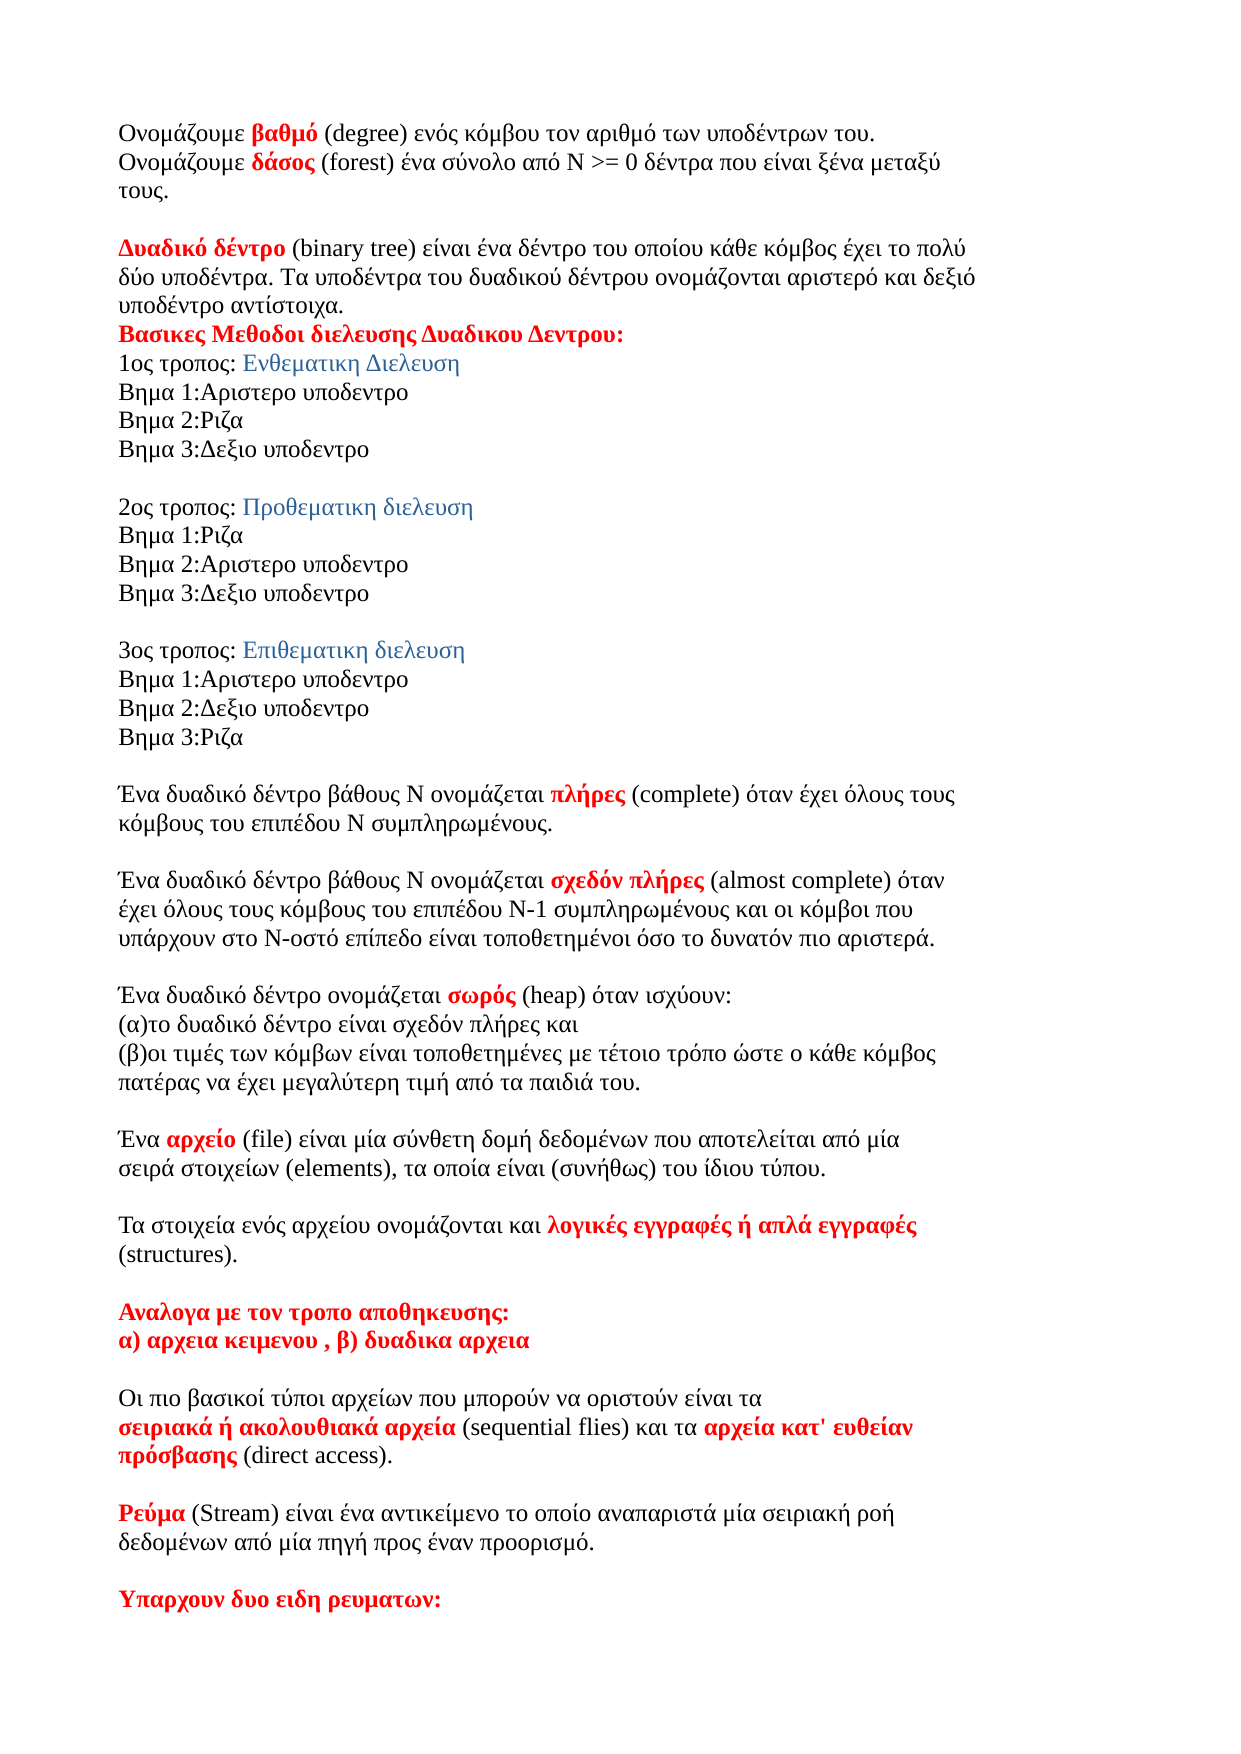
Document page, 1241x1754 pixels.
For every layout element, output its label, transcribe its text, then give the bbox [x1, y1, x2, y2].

text Oνομάζουμε βαθμό (degree) ενός κόμβου τον αριθμό των υποδέντρων του. [118, 118, 1122, 147]
text (α)το δυαδικό δέντρο είναι σχεδόν πλήρες και [118, 1009, 1122, 1038]
text 1ος τροπος: Ενθεματικη Διελευση [118, 348, 1122, 377]
text πρόσβασης (direct access). [118, 1441, 1122, 1469]
text σειριακά ή ακολουθιακά αρχεία (sequential flies) και τα αρχεία κατ' ευθείαν [118, 1412, 1122, 1441]
text σειρά στοιχείων (elements), τα οποία είναι (συνήθως) του ίδιου τύπου. [118, 1153, 1122, 1182]
text Αναλογα με τον τροπο αποθηκευσης: [118, 1297, 1122, 1326]
text Τα στοιχεία ενός αρχείου ονομάζονται και λογικές εγγραφές ή απλά εγγραφές [118, 1211, 1122, 1239]
text υπάρχουν στο N-οστό επίπεδο είναι τοποθετημένοι όσο το δυνατόν πιο αριστερά. [118, 923, 1122, 952]
text πατέρας να έχει μεγαλύτερη τιμή από τα παιδιά του. [118, 1067, 1122, 1096]
text έχει όλους τους κόμβους του επιπέδου N-1 συμπληρωμένους και οι κόμβοι που [118, 894, 1122, 923]
text Oνομάζουμε δάσος (forest) ένα σύνολο από N >= 0 δέντρα που είναι ξένα μεταξύ [118, 147, 1122, 176]
text κόμβους του επιπέδου N συμπληρωμένους. [118, 808, 1122, 837]
text Υπαρχουν δυο ειδη ρευματων: [118, 1584, 1122, 1613]
text (structures). [118, 1239, 1122, 1268]
text 3ος τροπος: Επιθεματικη διελευση [118, 636, 1122, 664]
text τους. [118, 176, 1122, 204]
text Ένα δυαδικό δέντρο βάθους N ονομάζεται σχεδόν πλήρες (almost complete) όταν [118, 866, 1122, 894]
text Ένα δυαδικό δέντρο ονομάζεται σωρός (heap) όταν ισχύουν: [118, 981, 1122, 1009]
text Βημα 2:Αριστερο υποδεντρο [118, 549, 1122, 578]
text Ένα αρχείο (file) είναι μία σύνθετη δομή δεδομένων που αποτελείται από μία [118, 1124, 1122, 1153]
text Βημα 1:Αριστερο υποδεντρο [118, 377, 1122, 406]
text Δυαδικό δέντρο (binary tree) είναι ένα δέντρο του οποίου κάθε κόμβος έχει το πολύ [118, 233, 1122, 262]
text δεδομένων από μία πηγή προς έναν προορισμό. [118, 1527, 1122, 1556]
text 2ος τροπος: Προθεματικη διελευση [118, 492, 1122, 521]
text Βασικες Μεθοδοι διελευσης Δυαδικου Δεντρου: [118, 319, 1122, 348]
text Βημα 3:Δεξιο υποδεντρο [118, 434, 1122, 463]
text υποδέντρο αντίστοιχα. [118, 291, 1122, 319]
text α) αρχεια κειμενου , β) δυαδικα αρχεια [118, 1326, 1122, 1354]
text Ένα δυαδικό δέντρο βάθους N ονομάζεται πλήρες (complete) όταν έχει όλους τους [118, 779, 1122, 808]
text Βημα 1:Αριστερο υποδεντρο [118, 664, 1122, 693]
text Βημα 1:Ριζα [118, 521, 1122, 549]
text Βημα 3:Ριζα [118, 722, 1122, 751]
text Οι πιο βασικοί τύποι αρχείων που μπορούν να οριστούν είναι τα [118, 1383, 1122, 1412]
text Βημα 2:Δεξιο υποδεντρο [118, 693, 1122, 722]
text Βημα 2:Ριζα [118, 406, 1122, 434]
text δύο υποδέντρα. Tα υποδέντρα του δυαδικού δέντρου ονομάζονται αριστερό και δεξιό [118, 262, 1122, 291]
text Βημα 3:Δεξιο υποδεντρο [118, 578, 1122, 607]
text (β)οι τιμές των κόμβων είναι τοποθετημένες με τέτοιο τρόπο ώστε ο κάθε κόμβος [118, 1038, 1122, 1067]
text Ρεύμα (Stream) είναι ένα αντικείμενο το οποίο αναπαριστά μία σειριακή ροή [118, 1498, 1122, 1527]
